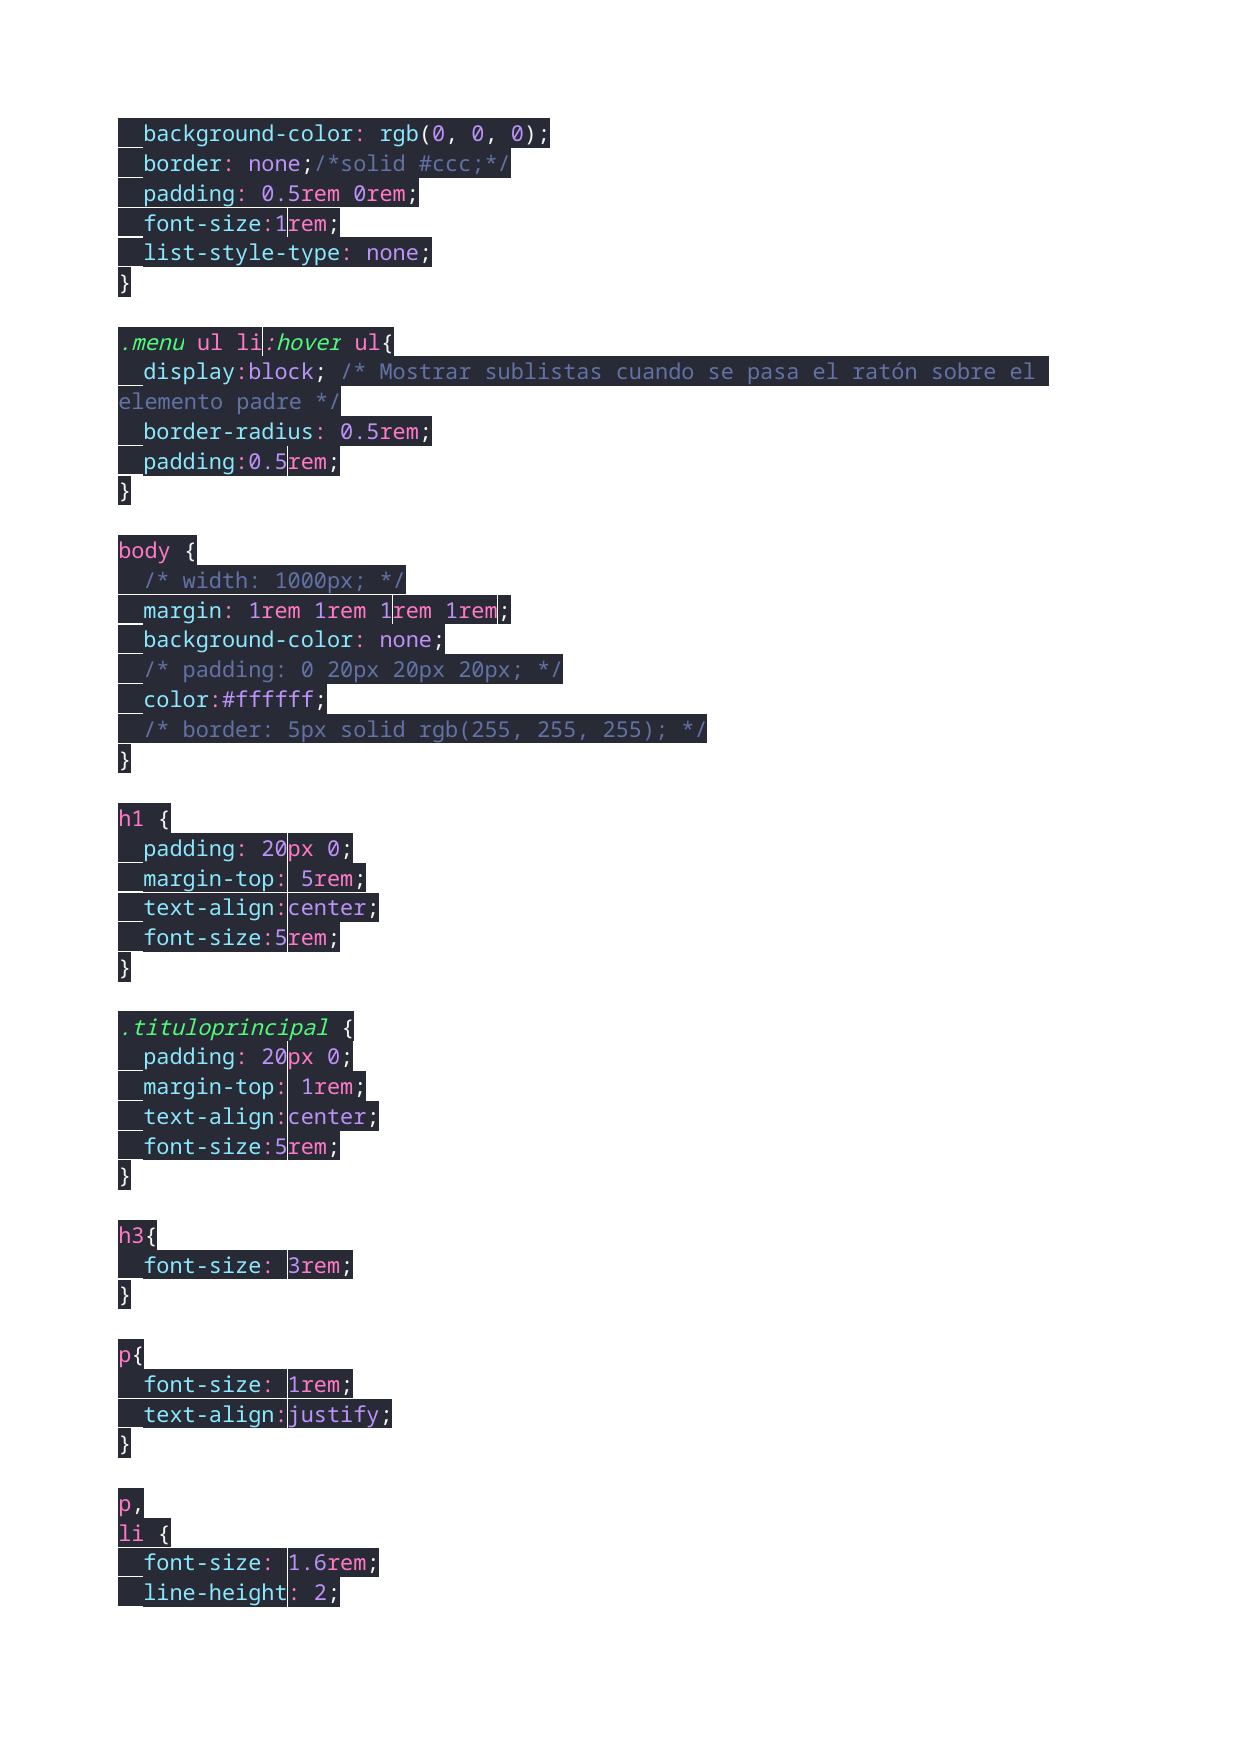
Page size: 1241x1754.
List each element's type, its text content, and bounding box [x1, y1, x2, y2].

text } [118, 952, 1122, 982]
text color:#ffffff; [118, 684, 1122, 714]
text margin-top: 5rem; [118, 863, 1122, 892]
text padding: 20px 0; [118, 1041, 1122, 1071]
text /* padding: 0 20px 20px 20px; */ [118, 654, 1122, 684]
text padding:0.5rem; [118, 446, 1122, 476]
text text-align:justify; [118, 1398, 1122, 1428]
text list-style-type: none; [118, 237, 1122, 267]
text } [118, 1279, 1122, 1309]
text .menu ul li:hover ul{ [118, 327, 1122, 356]
text margin: 1rem 1rem 1rem 1rem; [118, 594, 1122, 624]
text /* border: 5px solid rgb(255, 255, 255); */ [118, 714, 1122, 743]
text } [118, 743, 1122, 773]
text .tituloprincipal { [118, 1011, 1122, 1041]
text font-size:5rem; [118, 922, 1122, 952]
text p, [118, 1488, 1122, 1518]
text text-align:center; [118, 1101, 1122, 1131]
text } [118, 1428, 1122, 1458]
text font-size:1rem; [118, 207, 1122, 237]
text padding: 20px 0; [118, 833, 1122, 863]
text padding: 0.5rem 0rem; [118, 178, 1122, 207]
text background-color: rgb(0, 0, 0); [118, 118, 1122, 148]
text line-height: 2; [118, 1577, 1122, 1607]
text font-size: 1.6rem; [118, 1547, 1122, 1577]
text display:block; /* Mostrar sublistas cuando se pasa el ratón sobre el elemento padre */ [118, 356, 1122, 416]
text margin-top: 1rem; [118, 1071, 1122, 1101]
text font-size: 1rem; [118, 1369, 1122, 1398]
text body { [118, 535, 1122, 565]
text h1 { [118, 803, 1122, 833]
text p{ [118, 1339, 1122, 1369]
text h3{ [118, 1220, 1122, 1250]
text /* width: 1000px; */ [118, 565, 1122, 594]
text } [118, 267, 1122, 297]
text li { [118, 1518, 1122, 1547]
text } [118, 476, 1122, 505]
text } [118, 1160, 1122, 1190]
text font-size: 3rem; [118, 1250, 1122, 1279]
text text-align:center; [118, 892, 1122, 922]
text border-radius: 0.5rem; [118, 416, 1122, 446]
text font-size:5rem; [118, 1131, 1122, 1160]
text background-color: none; [118, 624, 1122, 654]
text border: none;/*solid #ccc;*/ [118, 148, 1122, 178]
